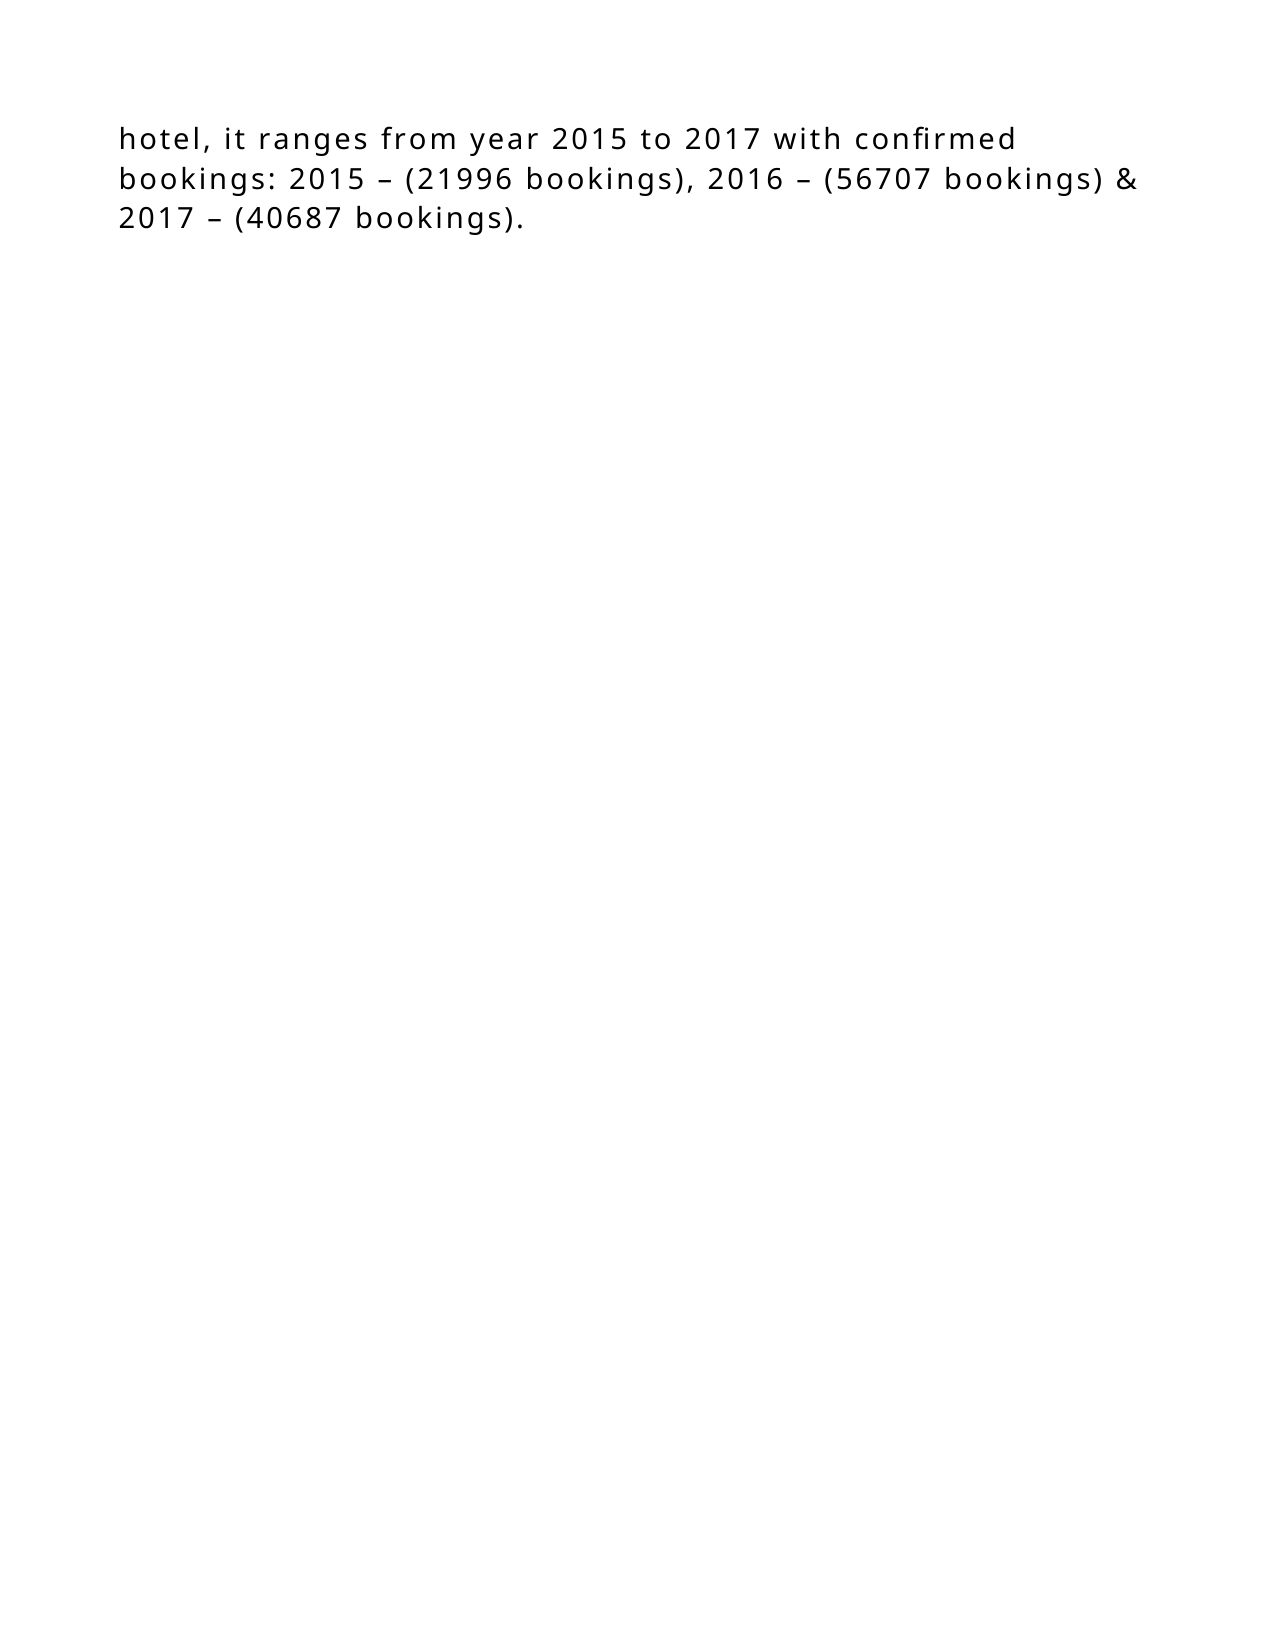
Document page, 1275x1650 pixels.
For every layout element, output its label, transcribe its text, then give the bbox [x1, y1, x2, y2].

text hotel, it ranges from year 2015 to 2017 with confirmed bookings: 2015 – (21996 bookings), 2016 – (56707 bookings) & 2017 – (40687 bookings). [118, 118, 1157, 237]
